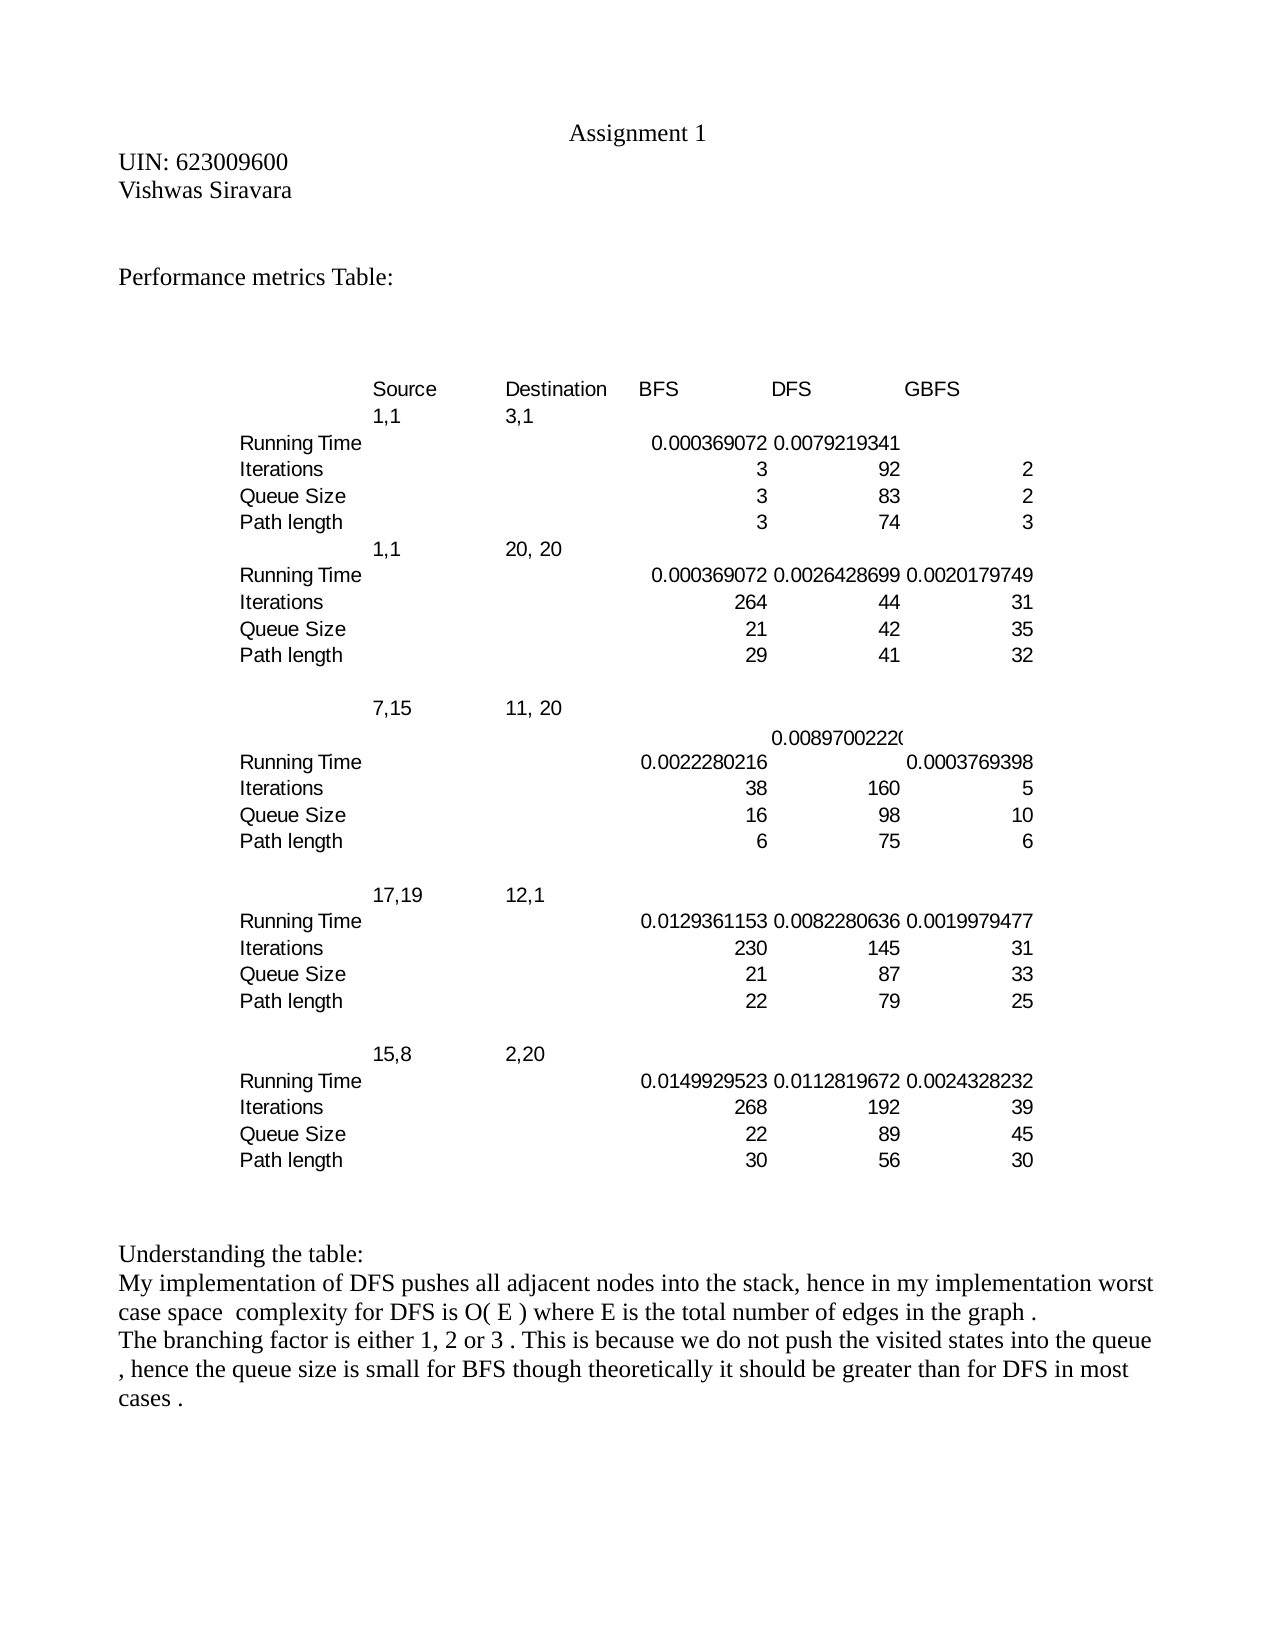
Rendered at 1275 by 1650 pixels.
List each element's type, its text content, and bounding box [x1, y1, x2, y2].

text The branching factor is either 1, 2 or 3 . This is because we do not push the visited states into the queue , hence the queue size is small for BFS though theoretically it should be greater than for DFS in most cases . [118, 1326, 1157, 1412]
text Performance metrics Table: [118, 262, 1157, 291]
text Understanding the table: [118, 1239, 1157, 1268]
text Vishwas Siravara [118, 176, 1157, 204]
text My implementation of DFS pushes all adjacent nodes into the stack, hence in my implementation worst case space complexity for DFS is O( E ) where E is the total number of edges in the graph . [118, 1268, 1157, 1326]
text Assignment 1 [118, 118, 1157, 147]
text UIN: 623009600 [118, 147, 1157, 176]
